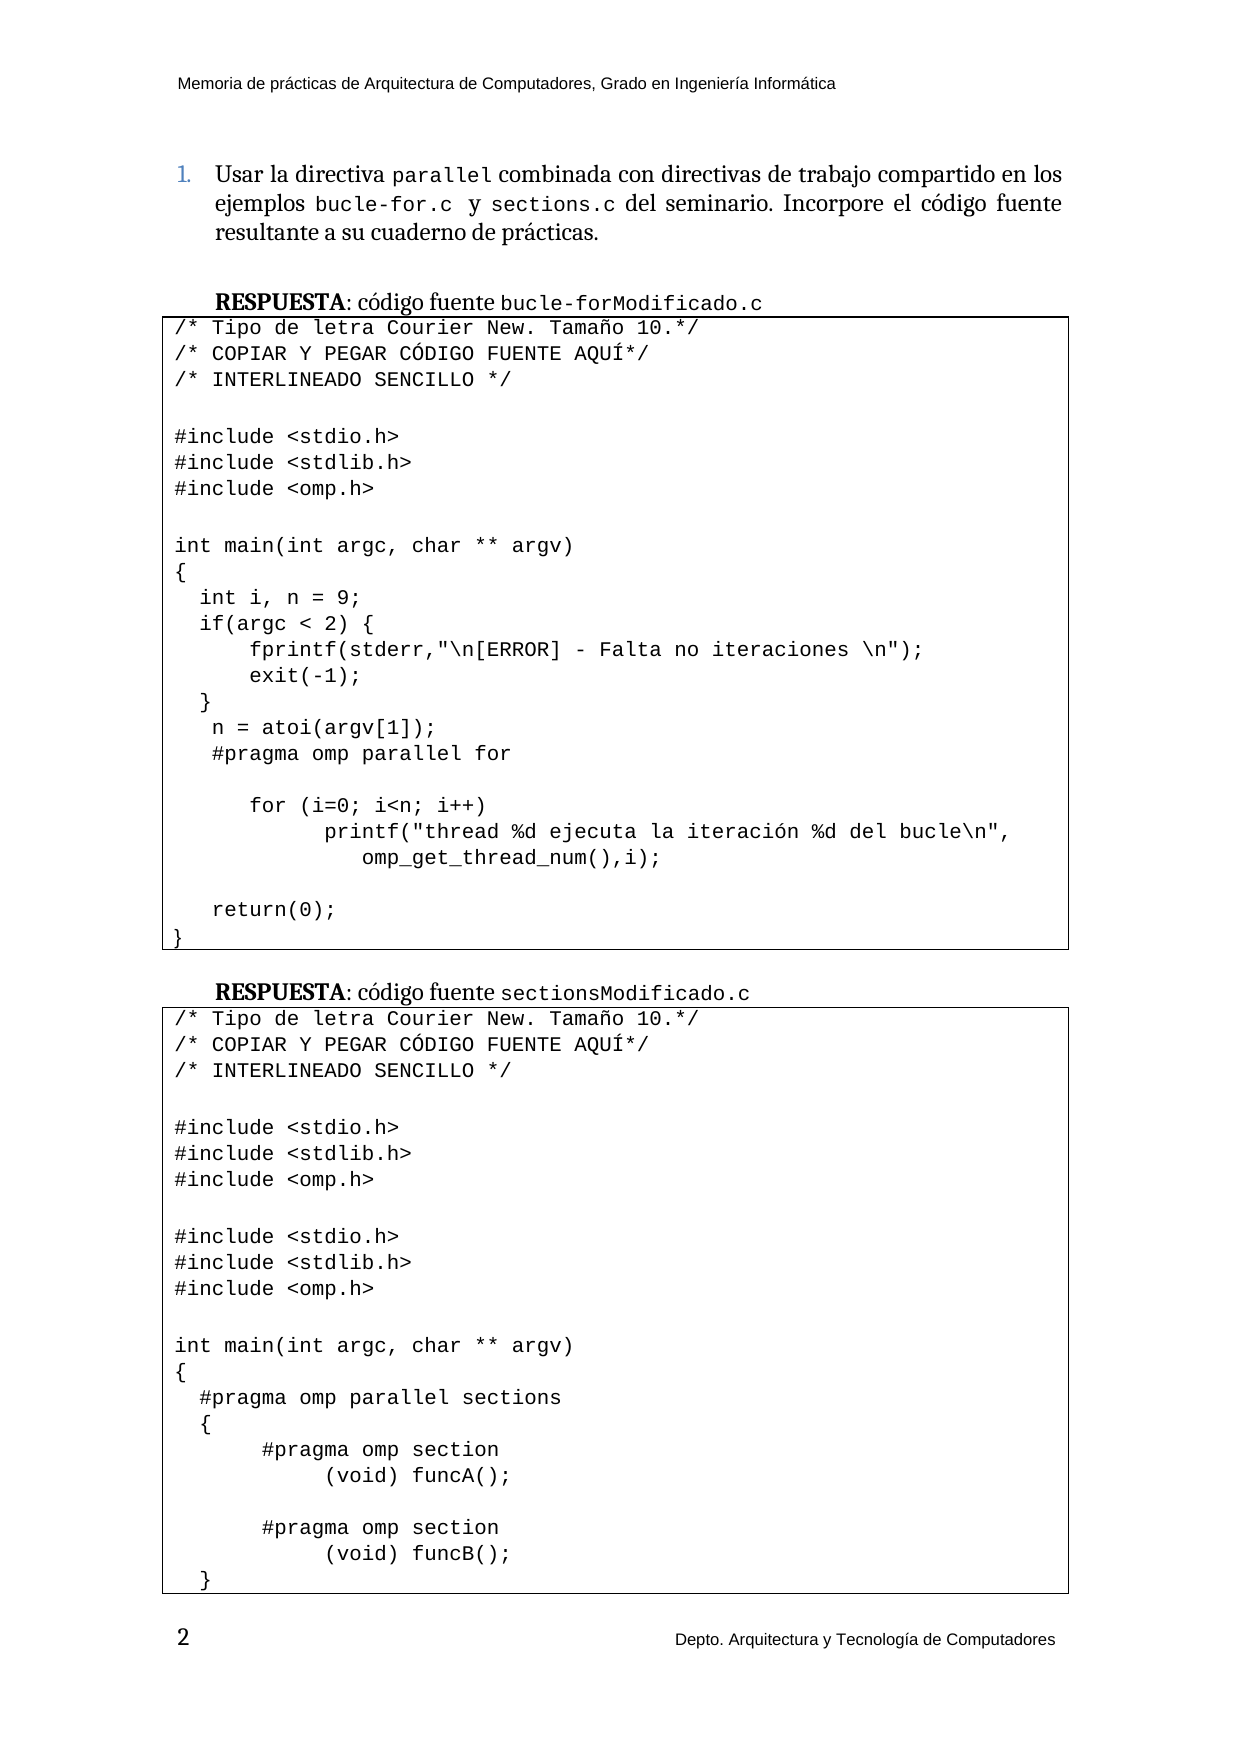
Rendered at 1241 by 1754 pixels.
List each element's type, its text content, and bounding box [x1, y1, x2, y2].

table_header /* Tipo de letra Courier New. Tamaño 10.*/ /* COPIAR Y PEGAR CÓDIGO FUENTE AQUÍ*/ /* INTERLINEADO SENCILLO */ #include <stdio.h> #include <stdlib.h> #include <omp.h> int main(int argc, char ** argv) { int i, n = 9; if(argc < 2) { fprintf(stderr,"\n[ERROR] - Falta no iteraciones \n"); exit(-1); } n = atoi(argv[1]); #pragma omp parallel for for (i=0; i<n; i++) printf("thread %d ejecuta la iteración %d del bucle\n", omp_get_thread_num(),i); return(0); } [163, 318, 1068, 948]
text RESPUESTA: código fuente bucle-forModificado.c [215, 288, 1063, 316]
table_header /* Tipo de letra Courier New. Tamaño 10.*/ /* COPIAR Y PEGAR CÓDIGO FUENTE AQUÍ*/ /* INTERLINEADO SENCILLO */ #include <stdio.h> #include <stdlib.h> #include <omp.h> #include <stdio.h> #include <stdlib.h> #include <omp.h> int main(int argc, char ** argv) { #pragma omp parallel sections { #pragma omp section (void) funcA(); #pragma omp section (void) funcB(); } [163, 1008, 1068, 1592]
list Usar la directiva parallel combinada con directivas de trabajo compartido en los ejemplos bucle-for.c y sections.c del seminario. Incorpore el código fuente resultante a su cuaderno de prácticas. [177, 160, 1063, 246]
text RESPUESTA: código fuente sectionsModificado.c [215, 978, 1063, 1007]
